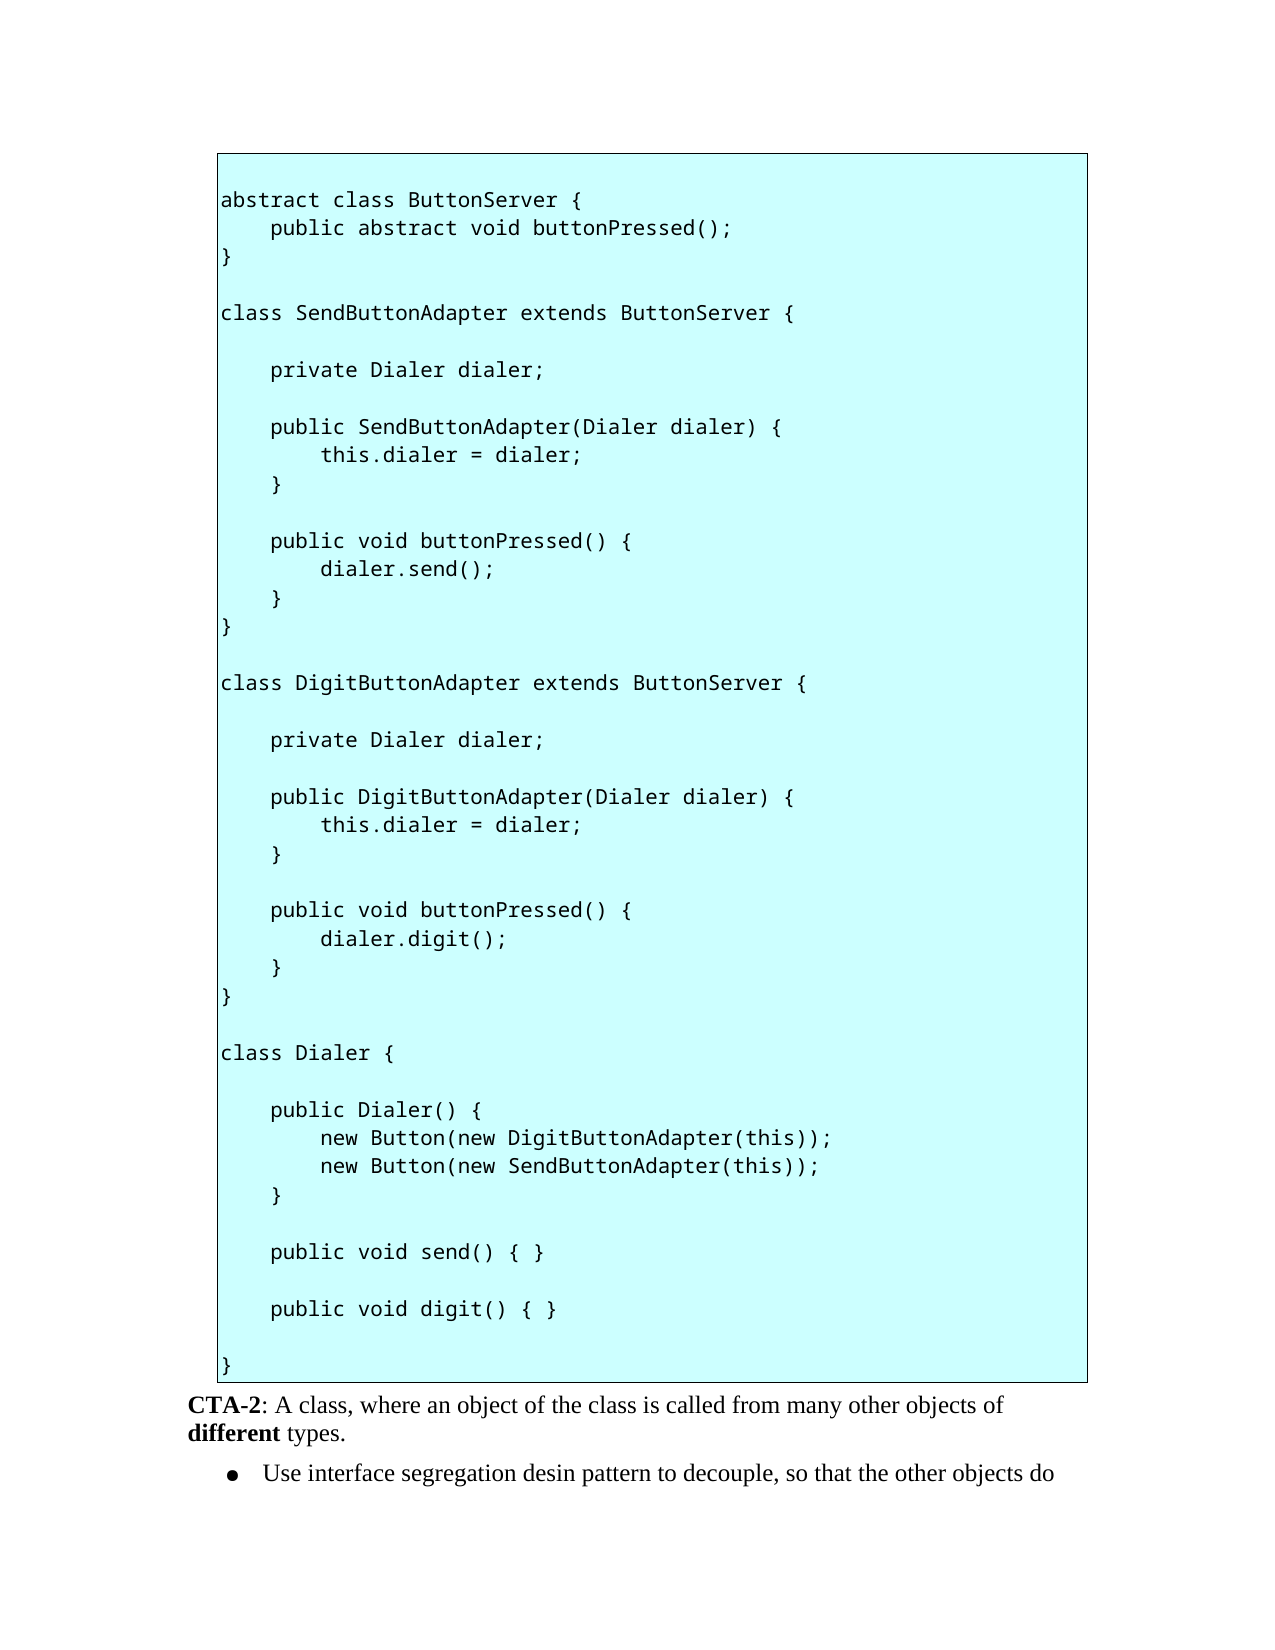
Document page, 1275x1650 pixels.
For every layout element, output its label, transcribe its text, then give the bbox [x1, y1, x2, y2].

text abstract class ButtonServer { public abstract void buttonPressed(); } class SendButtonAdapter extends ButtonServer { private Dialer dialer; public SendButtonAdapter(Dialer dialer) { this.dialer = dialer; } public void buttonPressed() { dialer.send(); } } class DigitButtonAdapter extends ButtonServer { private Dialer dialer; public DigitButtonAdapter(Dialer dialer) { this.dialer = dialer; } public void buttonPressed() { dialer.digit(); } } class Dialer { public Dialer() { new Button(new DigitButtonAdapter(this)); new Button(new SendButtonAdapter(this)); } public void send() { } public void digit() { } } [218, 154, 1087, 1382]
list Use interface segregation desin pattern to decouple, so that the other objects do [225, 1459, 1087, 1487]
text CTA-2: A class, where an object of the class is called from many other objects of different types. [187, 1391, 1087, 1447]
